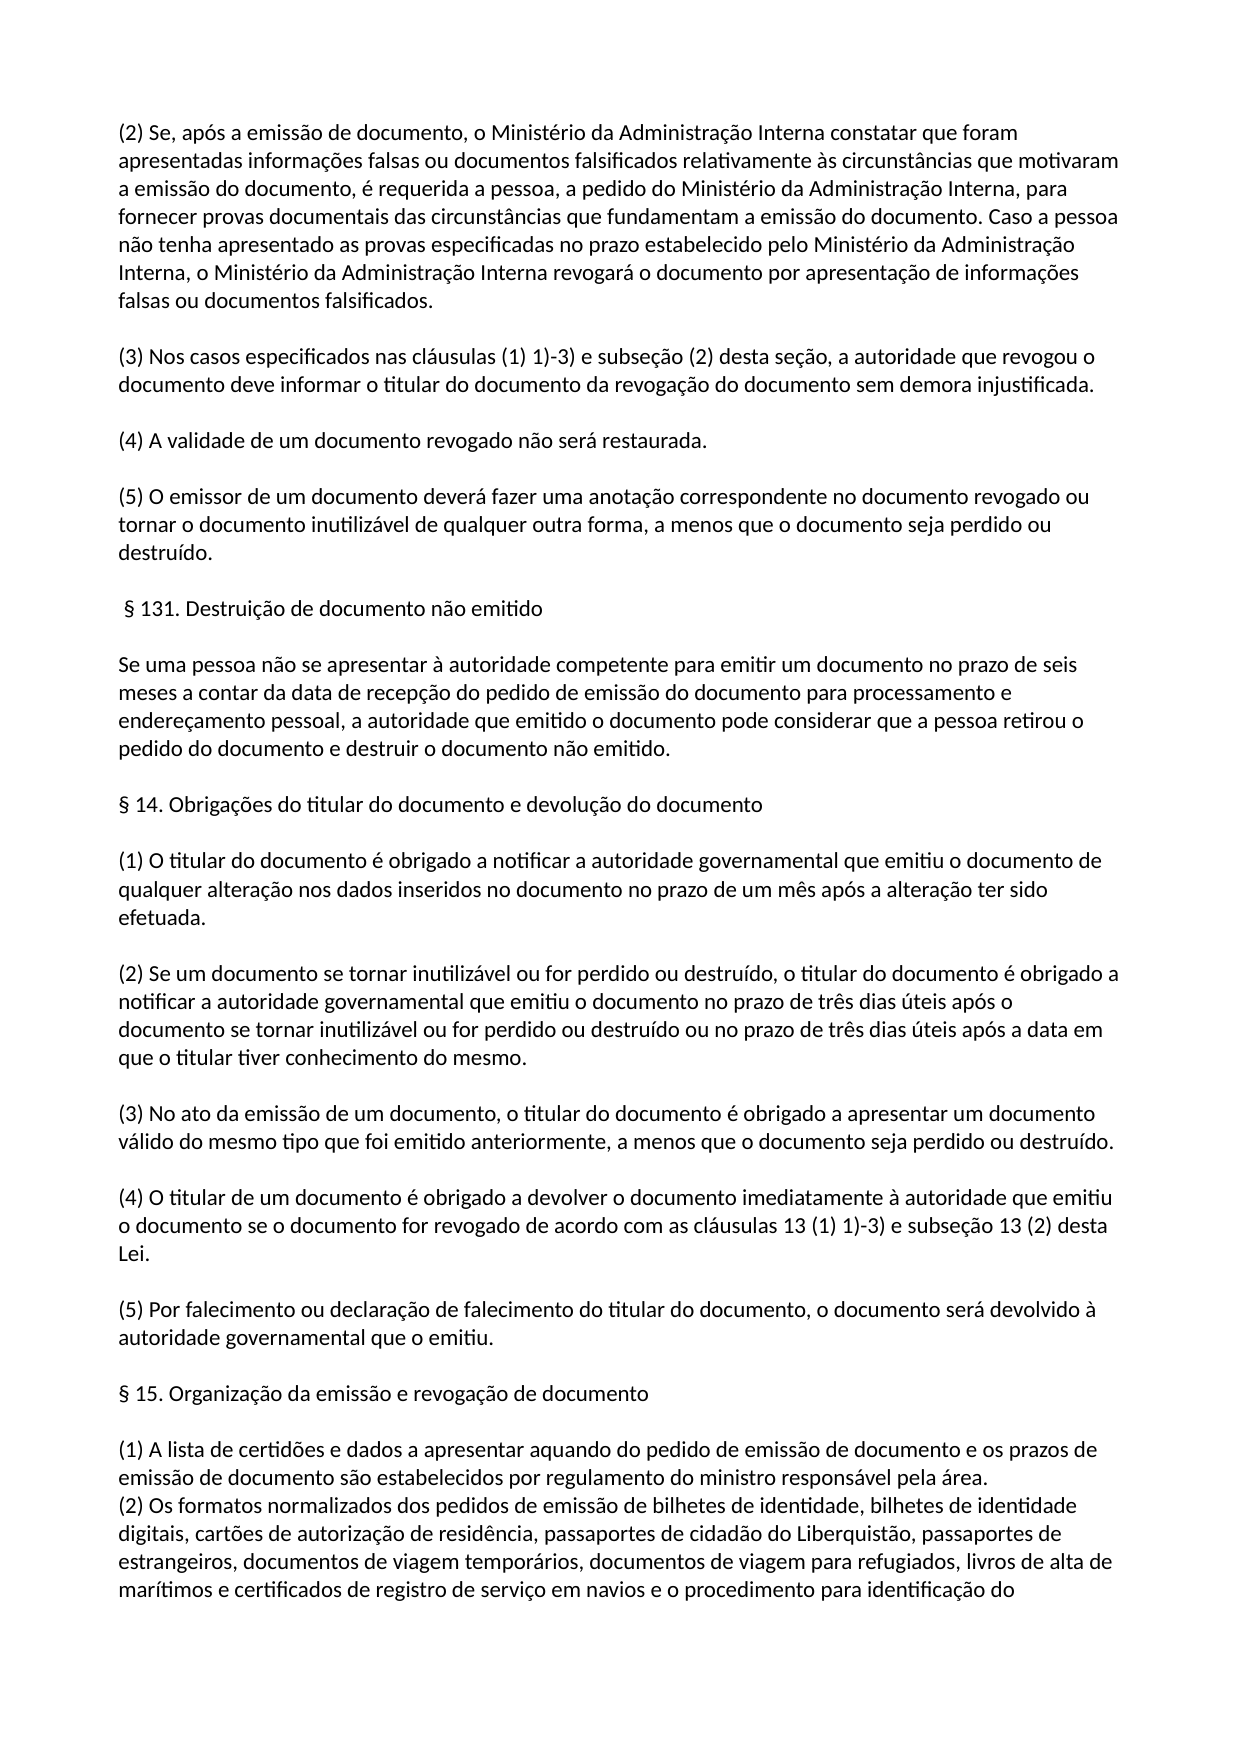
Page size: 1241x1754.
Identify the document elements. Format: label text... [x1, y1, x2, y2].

text (3) No ato da emissão de um documento, o titular do documento é obrigado a apresentar um documento válido do mesmo tipo que foi emitido anteriormente, a menos que o documento seja perdido ou destruído. [118, 1099, 1122, 1155]
text Se uma pessoa não se apresentar à autoridade competente para emitir um documento no prazo de seis meses a contar da data de recepção do pedido de emissão do documento para processamento e endereçamento pessoal, a autoridade que emitido o documento pode considerar que a pessoa retirou o pedido do documento e destruir o documento não emitido. [118, 651, 1122, 763]
text (2) Os formatos normalizados dos pedidos de emissão de bilhetes de identidade, bilhetes de identidade digitais, cartões de autorização de residência, passaportes de cidadão do Liberquistão, passaportes de estrangeiros, documentos de viagem temporários, documentos de viagem para refugiados, livros de alta de marítimos e certificados de registro de serviço em navios e o procedimento para identificação do [118, 1491, 1122, 1603]
text (5) O emissor de um documento deverá fazer uma anotação correspondente no documento revogado ou tornar o documento inutilizável de qualquer outra forma, a menos que o documento seja perdido ou destruído. [118, 482, 1122, 566]
text (1) A lista de certidões e dados a apresentar aquando do pedido de emissão de documento e os prazos de emissão de documento são estabelecidos por regulamento do ministro responsável pela área. [118, 1435, 1122, 1491]
text (4) A validade de um documento revogado não será restaurada. [118, 426, 1122, 454]
text (1) O titular do documento é obrigado a notificar a autoridade governamental que emitiu o documento de qualquer alteração nos dados inseridos no documento no prazo de um mês após a alteração ter sido efetuada. [118, 847, 1122, 931]
text (2) Se, após a emissão de documento, o Ministério da Administração Interna constatar que foram apresentadas informações falsas ou documentos falsificados relativamente às circunstâncias que motivaram a emissão do documento, é requerida a pessoa, a pedido do Ministério da Administração Interna, para fornecer provas documentais das circunstâncias que fundamentam a emissão do documento. Caso a pessoa não tenha apresentado as provas especificadas no prazo estabelecido pelo Ministério da Administração Interna, o Ministério da Administração Interna revogará o documento por apresentação de informações falsas ou documentos falsificados. [118, 118, 1122, 314]
text (3) Nos casos especificados nas cláusulas (1) 1)-3) e subseção (2) desta seção, a autoridade que revogou o documento deve informar o titular do documento da revogação do documento sem demora injustificada. [118, 342, 1122, 398]
text § 15. Organização da emissão e revogação de documento [118, 1379, 1122, 1407]
text § 14. Obrigações do titular do documento e devolução do documento [118, 791, 1122, 819]
text § 131. Destruição de documento não emitido [118, 594, 1122, 622]
text (5) Por falecimento ou declaração de falecimento do titular do documento, o documento será devolvido à autoridade governamental que o emitiu. [118, 1295, 1122, 1351]
text (4) O titular de um documento é obrigado a devolver o documento imediatamente à autoridade que emitiu o documento se o documento for revogado de acordo com as cláusulas 13 (1) 1)-3) e subseção 13 (2) desta Lei. [118, 1183, 1122, 1267]
text (2) Se um documento se tornar inutilizável ou for perdido ou destruído, o titular do documento é obrigado a notificar a autoridade governamental que emitiu o documento no prazo de três dias úteis após o documento se tornar inutilizável ou for perdido ou destruído ou no prazo de três dias úteis após a data em que o titular tiver conhecimento do mesmo. [118, 959, 1122, 1071]
